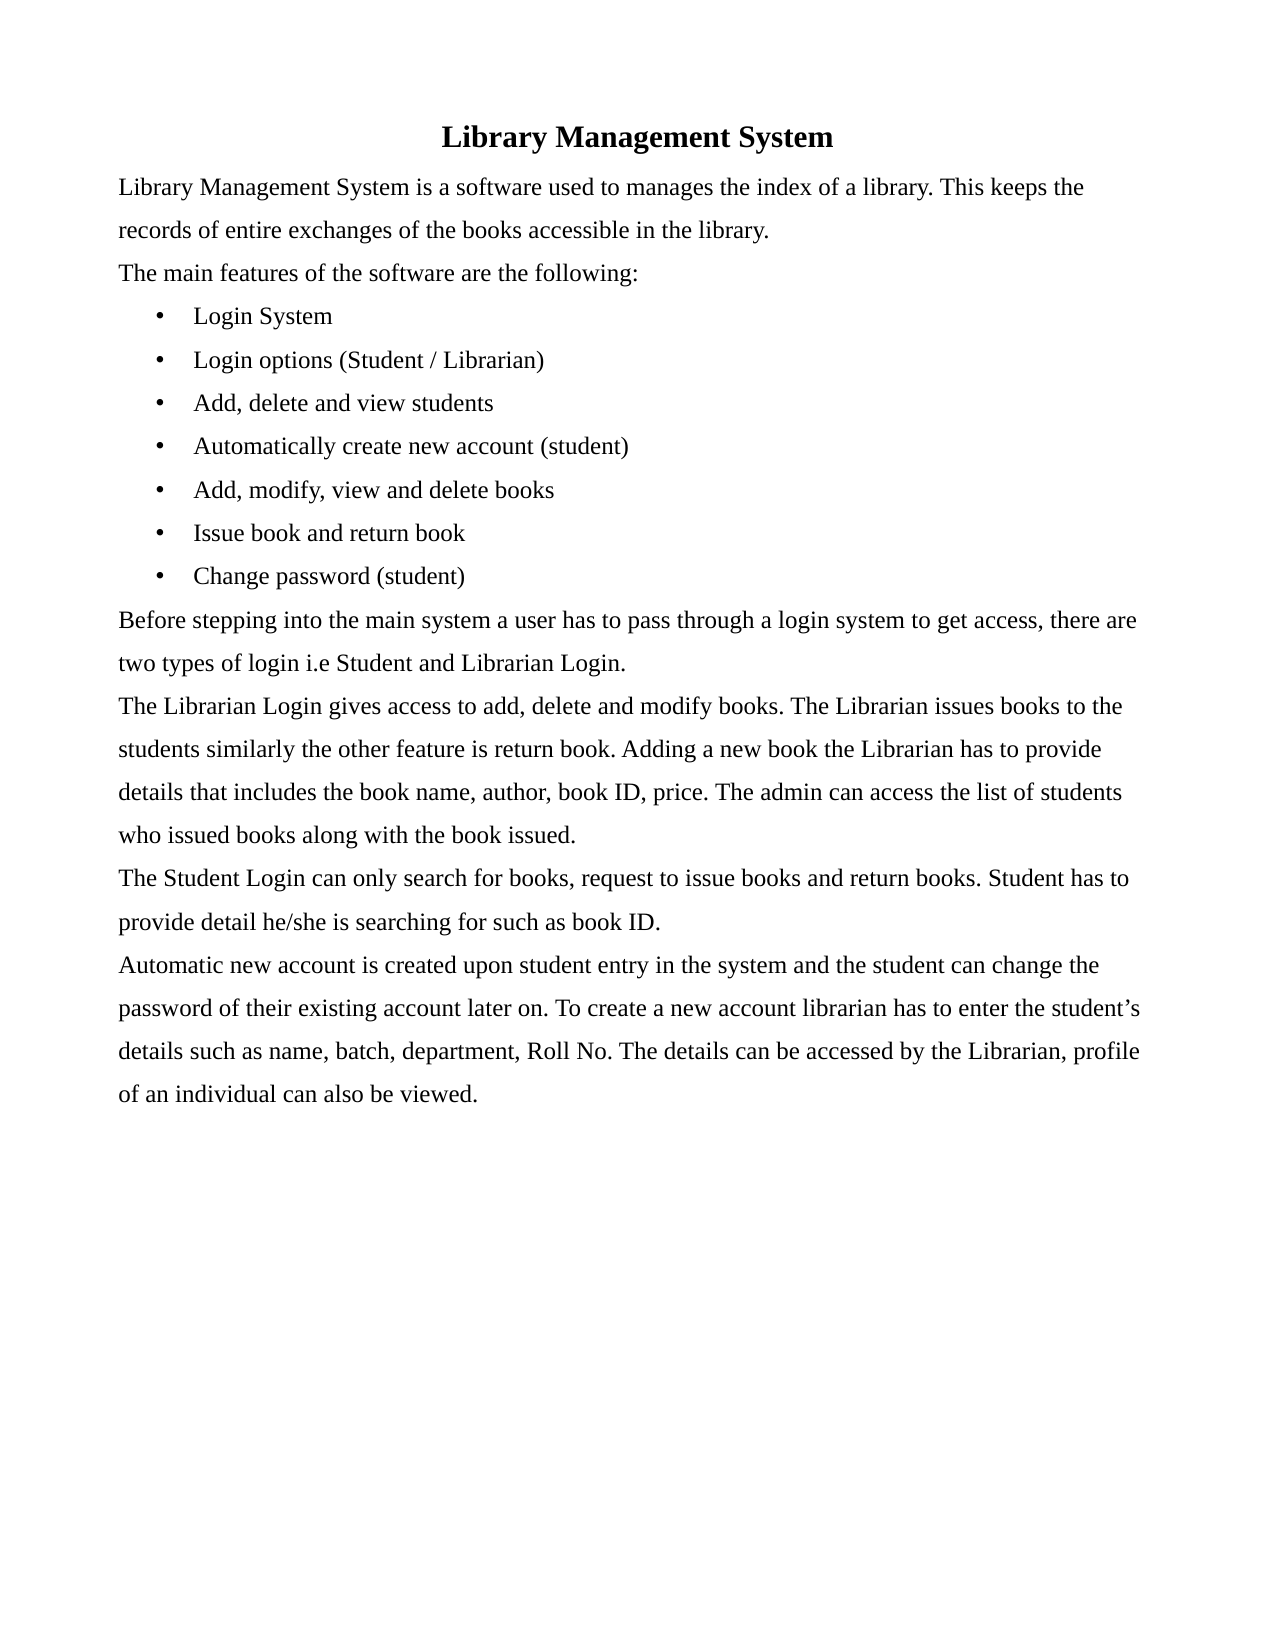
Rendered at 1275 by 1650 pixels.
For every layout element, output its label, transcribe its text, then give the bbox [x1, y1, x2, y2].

list Change password (student) [156, 561, 1157, 590]
list Add, delete and view students [156, 388, 1157, 417]
list Issue book and return book [156, 518, 1157, 547]
text The Student Login can only search for books, request to issue books and return books. Student has to provide detail he/she is searching for such as book ID. [118, 863, 1157, 935]
text Automatic new account is created upon student entry in the system and the student can change the password of their existing account later on. To create a new account librarian has to enter the student’s details such as name, batch, department, Roll No. The details can be accessed by the Librarian, profile of an individual can also be viewed. [118, 950, 1157, 1108]
list Add, modify, view and delete books [156, 475, 1157, 503]
list Login options (Student / Librarian) [156, 345, 1157, 373]
list Automatically create new account (student) [156, 431, 1157, 460]
text Library Management System [118, 118, 1157, 154]
list Login System [156, 301, 1157, 330]
text Library Management System is a software used to manages the index of a library. This keeps the records of entire exchanges of the books accessible in the library. [118, 172, 1157, 244]
text The main features of the software are the following: [118, 258, 1157, 287]
text The Librarian Login gives access to add, delete and modify books. The Librarian issues books to the students similarly the other feature is return book. Adding a new book the Librarian has to provide details that includes the book name, author, book ID, price. The admin can access the list of students who issued books along with the book issued. [118, 691, 1157, 849]
text Before stepping into the main system a user has to pass through a login system to get access, there are two types of login i.e Student and Librarian Login. [118, 605, 1157, 677]
